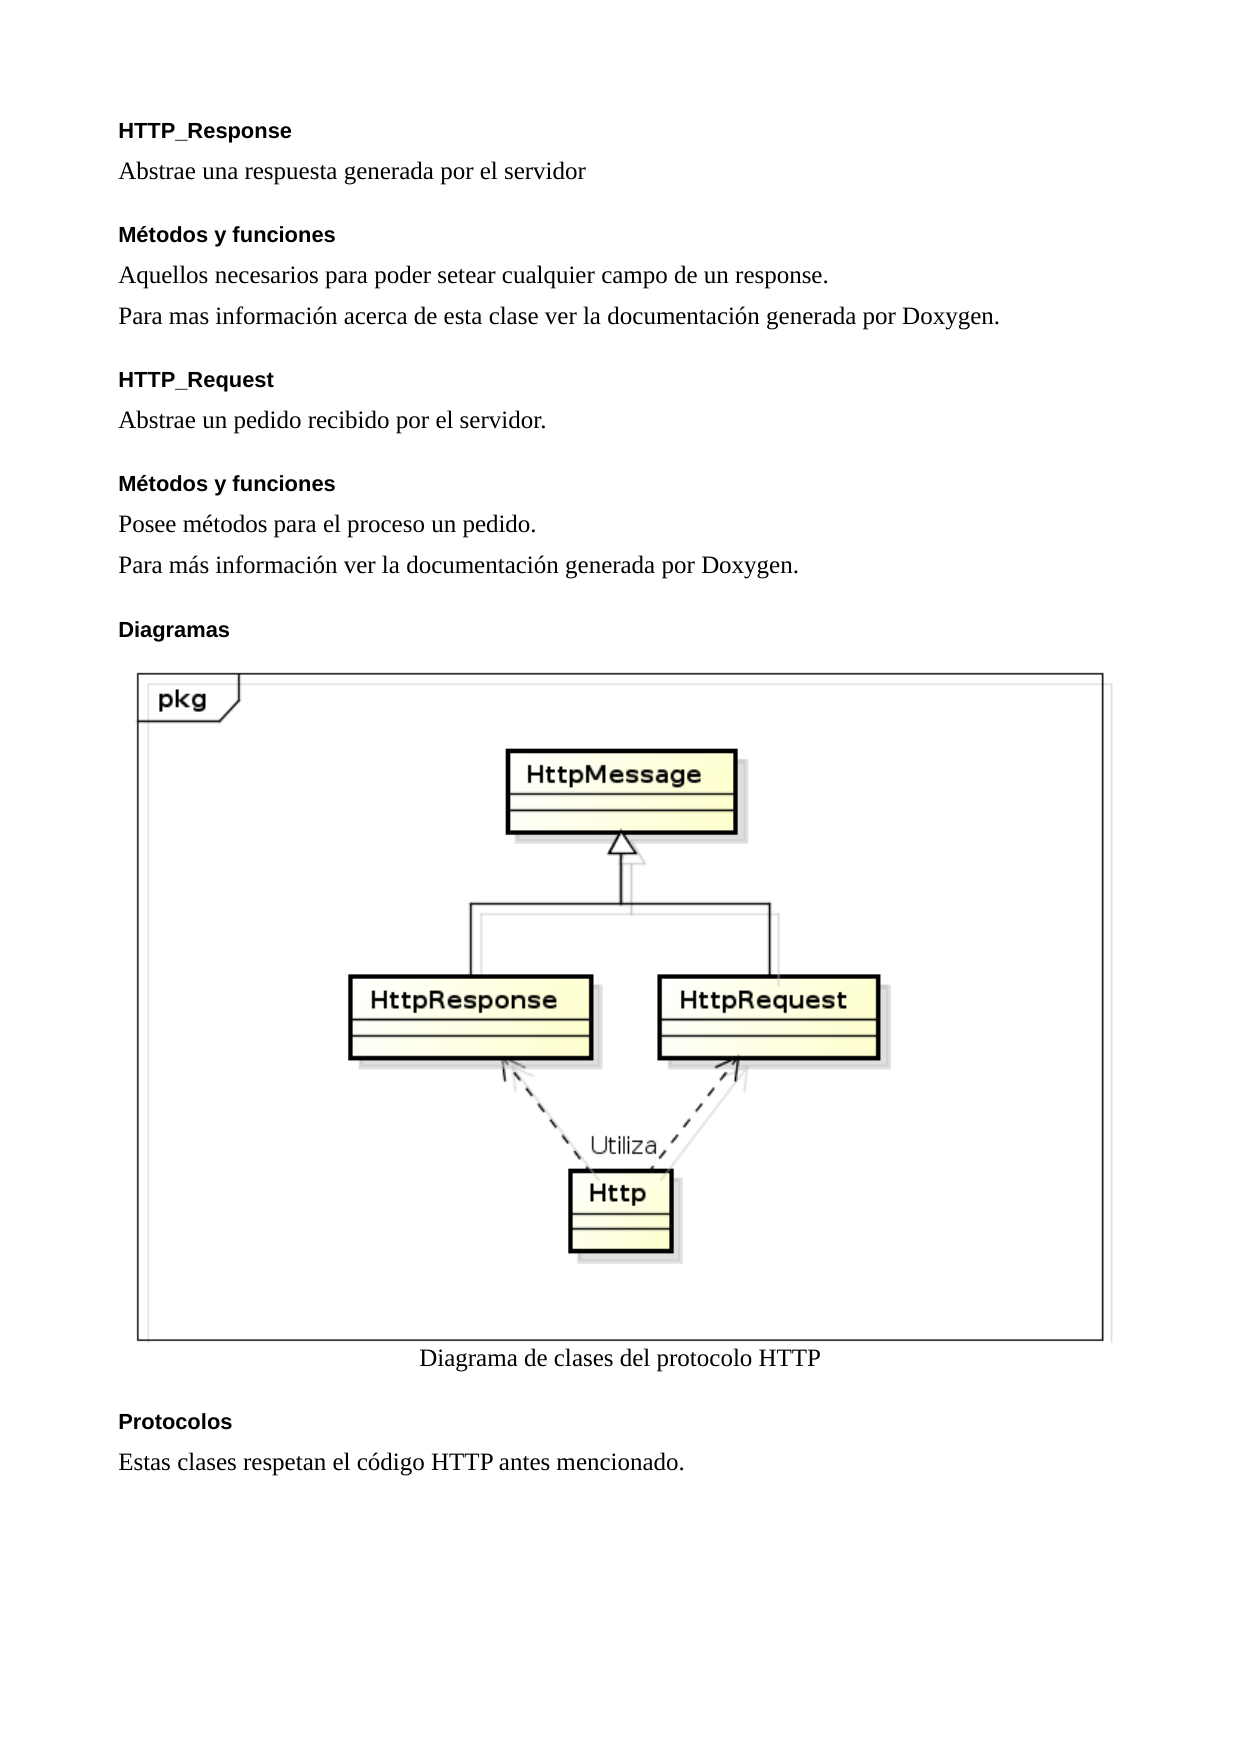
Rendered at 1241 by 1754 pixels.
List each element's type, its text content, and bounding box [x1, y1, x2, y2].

subtitle Diagramas [118, 616, 1122, 642]
text Estas clases respetan el código HTTP antes mencionado. [118, 1447, 1122, 1475]
text Abstrae un pedido recibido por el servidor. [118, 405, 1122, 434]
subtitle Métodos y funciones [118, 471, 1122, 496]
picture [118, 654, 1123, 1343]
text Aquellos necesarios para poder setear cualquier campo de un response. [118, 260, 1122, 288]
text Abstrae una respuesta generada por el servidor [118, 156, 1122, 184]
subtitle HTTP_Response [118, 118, 1122, 143]
text Diagrama de clases del protocolo HTTP [118, 1343, 1122, 1371]
text Para mas información acerca de esta clase ver la documentación generada por Doxygen. [118, 301, 1122, 330]
text Posee métodos para el proceso un pedido. [118, 509, 1122, 538]
text Para más información ver la documentación generada por Doxygen. [118, 550, 1122, 579]
subtitle Métodos y funciones [118, 222, 1122, 247]
subtitle Protocolos [118, 1409, 1122, 1434]
subtitle HTTP_Request [118, 367, 1122, 392]
